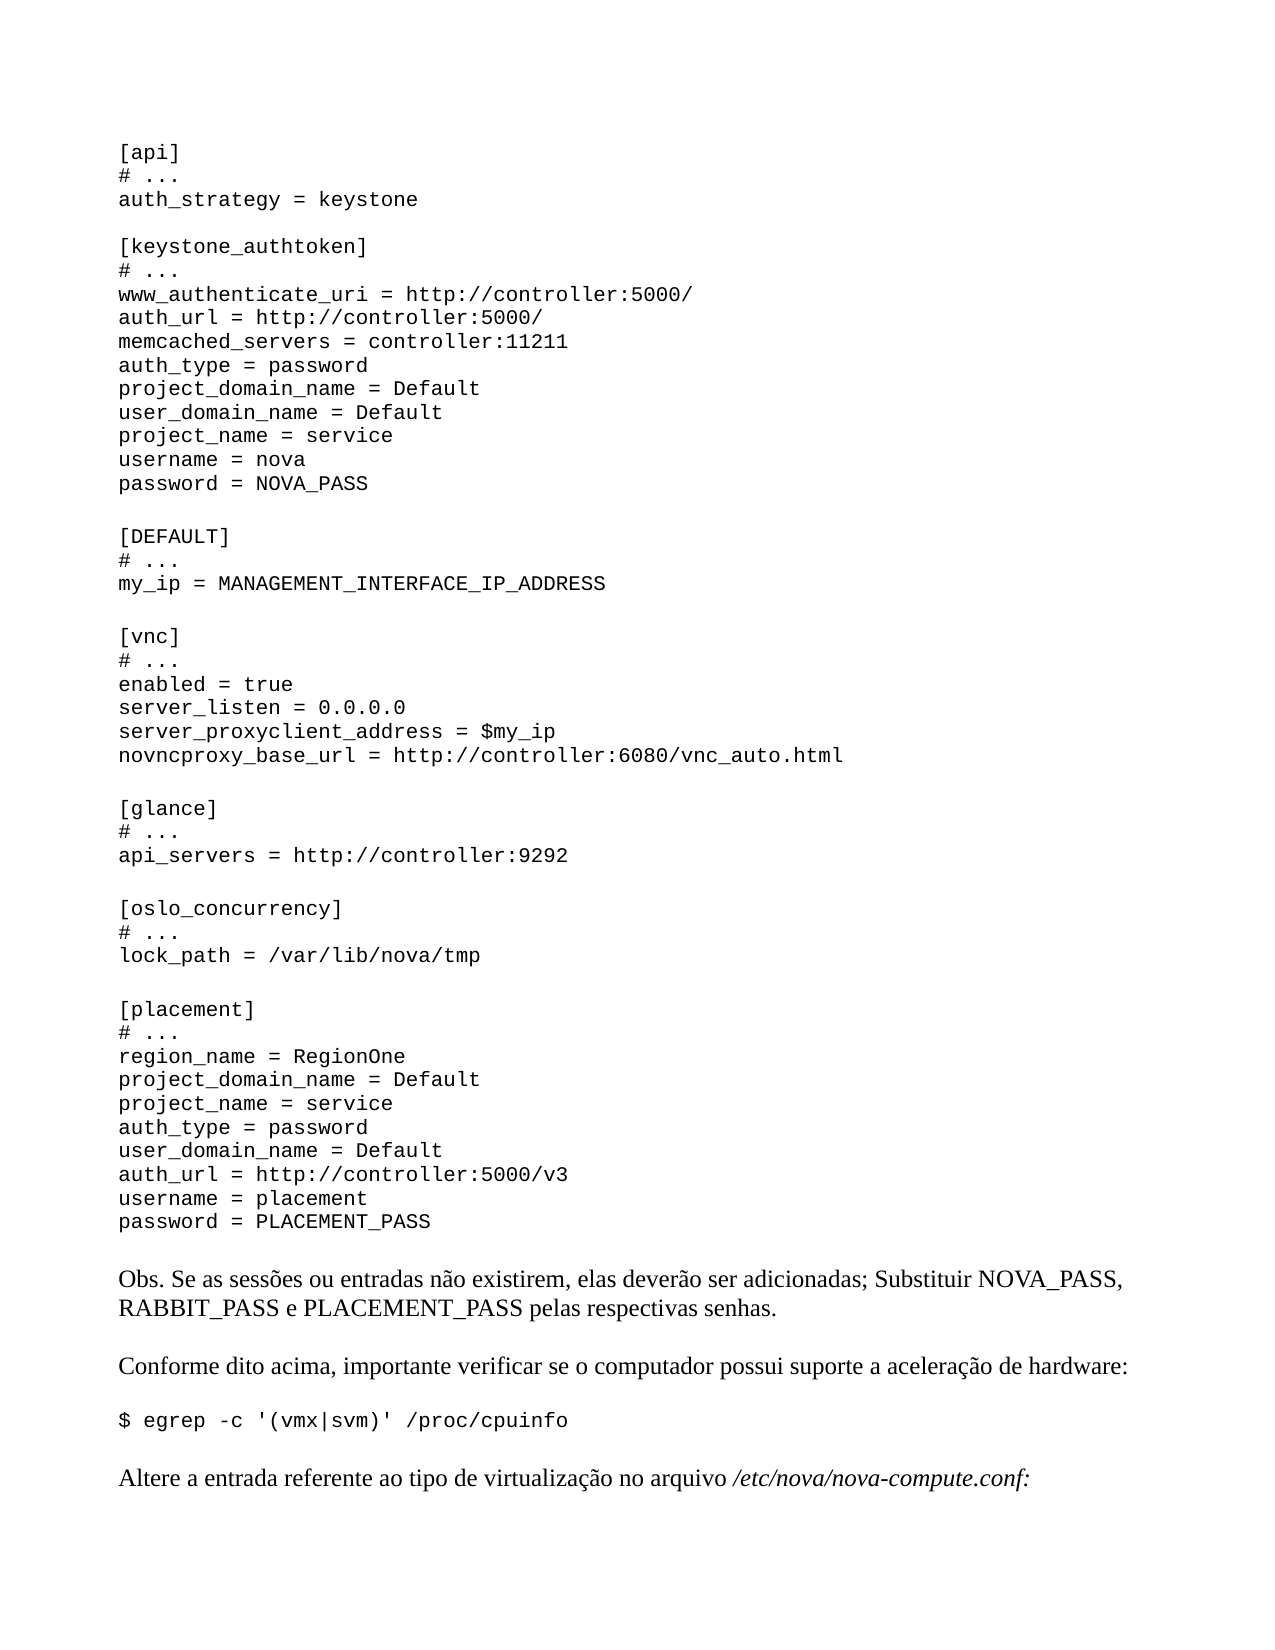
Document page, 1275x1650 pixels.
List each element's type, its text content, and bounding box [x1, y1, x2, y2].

text user_domain_name = Default [118, 1140, 1157, 1164]
text auth_type = password [118, 354, 1157, 378]
text memcached_servers = controller:11211 [118, 331, 1157, 354]
text auth_url = http://controller:5000/ [118, 307, 1157, 331]
text user_domain_name = Default [118, 402, 1157, 426]
text project_name = service [118, 1093, 1157, 1117]
text api_servers = http://controller:9292 [118, 845, 1157, 869]
text novncproxy_base_url = http://controller:6080/vnc_auto.html [118, 744, 1157, 768]
text [oslo_concurrency] [118, 898, 1157, 922]
text my_ip = MANAGEMENT_INTERFACE_IP_ADDRESS [118, 573, 1157, 597]
text [api] [118, 142, 1157, 165]
text [vnc] [118, 626, 1157, 650]
text username = placement [118, 1188, 1157, 1211]
text # ... [118, 922, 1157, 945]
text # ... [118, 1022, 1157, 1046]
text password = NOVA_PASS [118, 473, 1157, 496]
text server_proxyclient_address = $my_ip [118, 721, 1157, 744]
text [glance] [118, 798, 1157, 821]
text www_authenticate_uri = http://controller:5000/ [118, 284, 1157, 307]
text server_listen = 0.0.0.0 [118, 697, 1157, 721]
text # ... [118, 549, 1157, 573]
text Obs. Se as sessões ou entradas não existirem, elas deverão ser adicionadas; Substituir NOVA_PASS, RABBIT_PASS e PLACEMENT_PASS pelas respectivas senhas. [118, 1264, 1157, 1322]
text # ... [118, 260, 1157, 284]
text region_name = RegionOne [118, 1046, 1157, 1069]
text password = PLACEMENT_PASS [118, 1211, 1157, 1235]
text [placement] [118, 998, 1157, 1022]
text [DEFAULT] [118, 526, 1157, 549]
text project_name = service [118, 426, 1157, 449]
text project_domain_name = Default [118, 1069, 1157, 1093]
text project_domain_name = Default [118, 378, 1157, 402]
text # ... [118, 165, 1157, 189]
text # ... [118, 650, 1157, 674]
text lock_path = /var/lib/nova/tmp [118, 945, 1157, 969]
text auth_url = http://controller:5000/v3 [118, 1164, 1157, 1188]
text auth_type = password [118, 1117, 1157, 1140]
text Altere a entrada referente ao tipo de virtualização no arquivo /etc/nova/nova-compute.conf: [118, 1463, 1157, 1492]
text $ egrep -c '(vmx|svm)' /proc/cpuinfo [118, 1410, 1157, 1433]
text Conforme dito acima, importante verificar se o computador possui suporte a aceleração de hardware: [118, 1351, 1157, 1380]
text [keystone_authtoken] [118, 236, 1157, 260]
text username = nova [118, 449, 1157, 473]
text auth_strategy = keystone [118, 189, 1157, 213]
text enabled = true [118, 674, 1157, 697]
text # ... [118, 821, 1157, 845]
